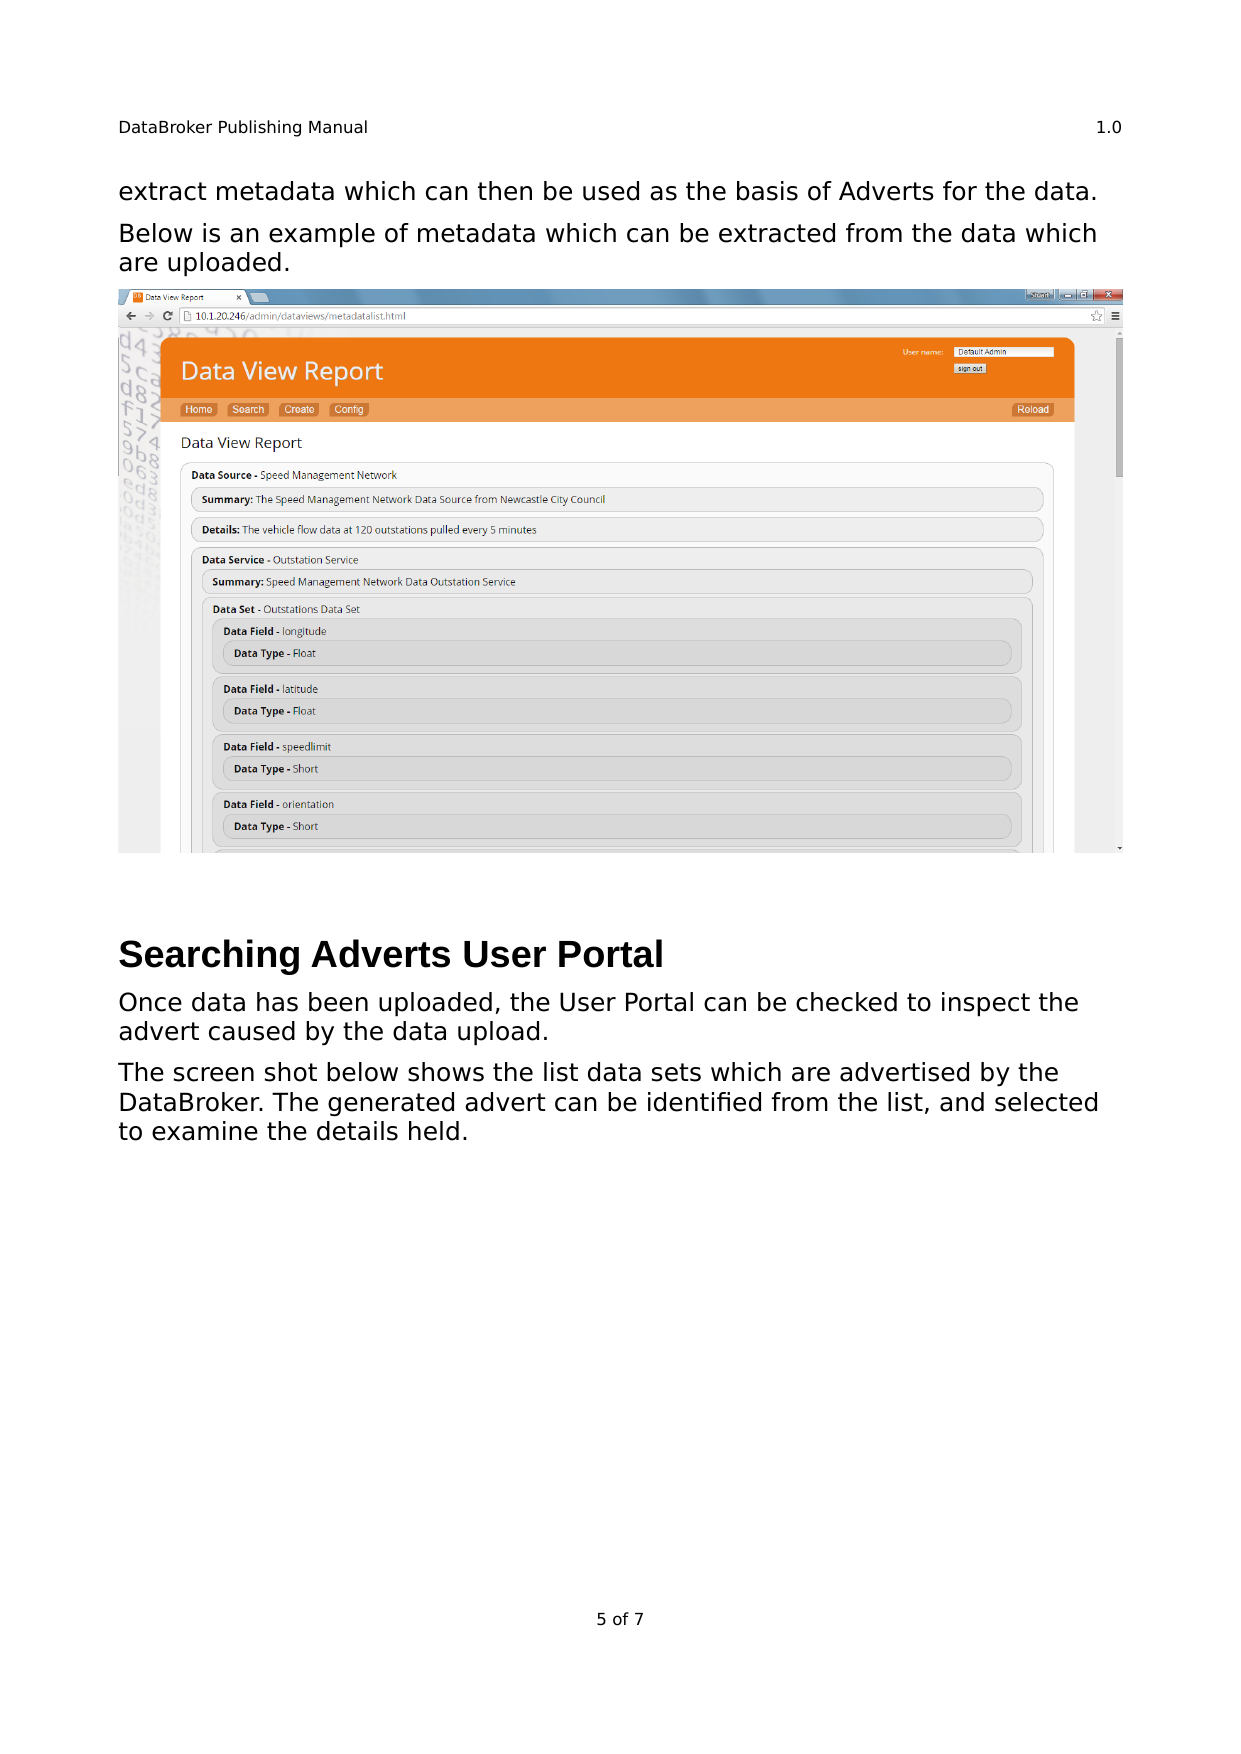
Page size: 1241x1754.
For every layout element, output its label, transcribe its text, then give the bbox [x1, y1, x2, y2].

text Once data has been uploaded, the User Portal can be checked to inspect the advert caused by the data upload. [118, 988, 1122, 1046]
text extract metadata which can then be used as the basis of Adverts for the data. [118, 177, 1122, 206]
picture [118, 289, 1123, 853]
subtitle Searching Adverts User Portal [118, 932, 1122, 975]
text The screen shot below shows the list data sets which are advertised by the DataBroker. The generated advert can be identified from the list, and selected to examine the details held. [118, 1059, 1122, 1146]
text Below is an example of metadata which can be extracted from the data which are uploaded. [118, 219, 1122, 277]
